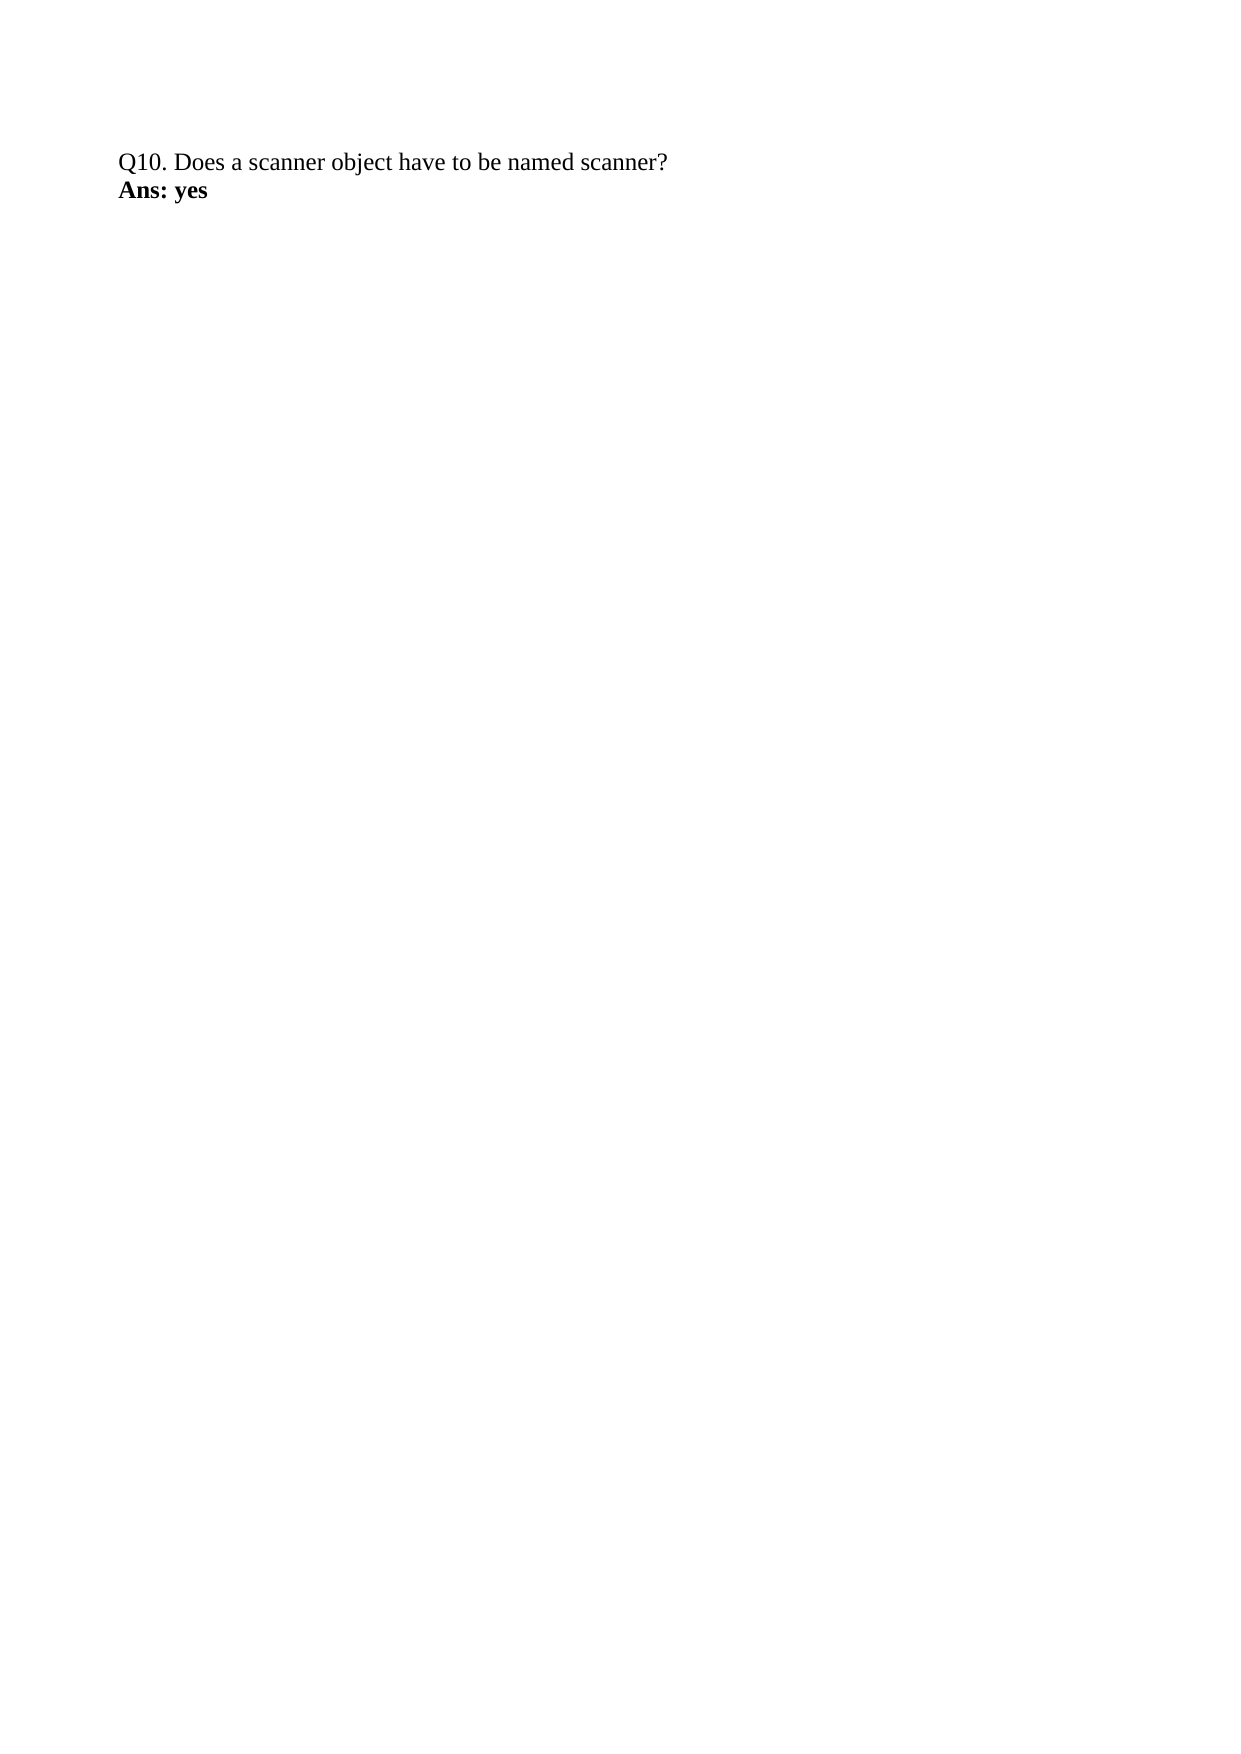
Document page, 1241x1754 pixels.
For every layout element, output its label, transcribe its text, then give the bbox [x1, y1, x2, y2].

text Ans: yes [118, 176, 1122, 204]
text Q10. Does a scanner object have to be named scanner? [118, 147, 1122, 176]
